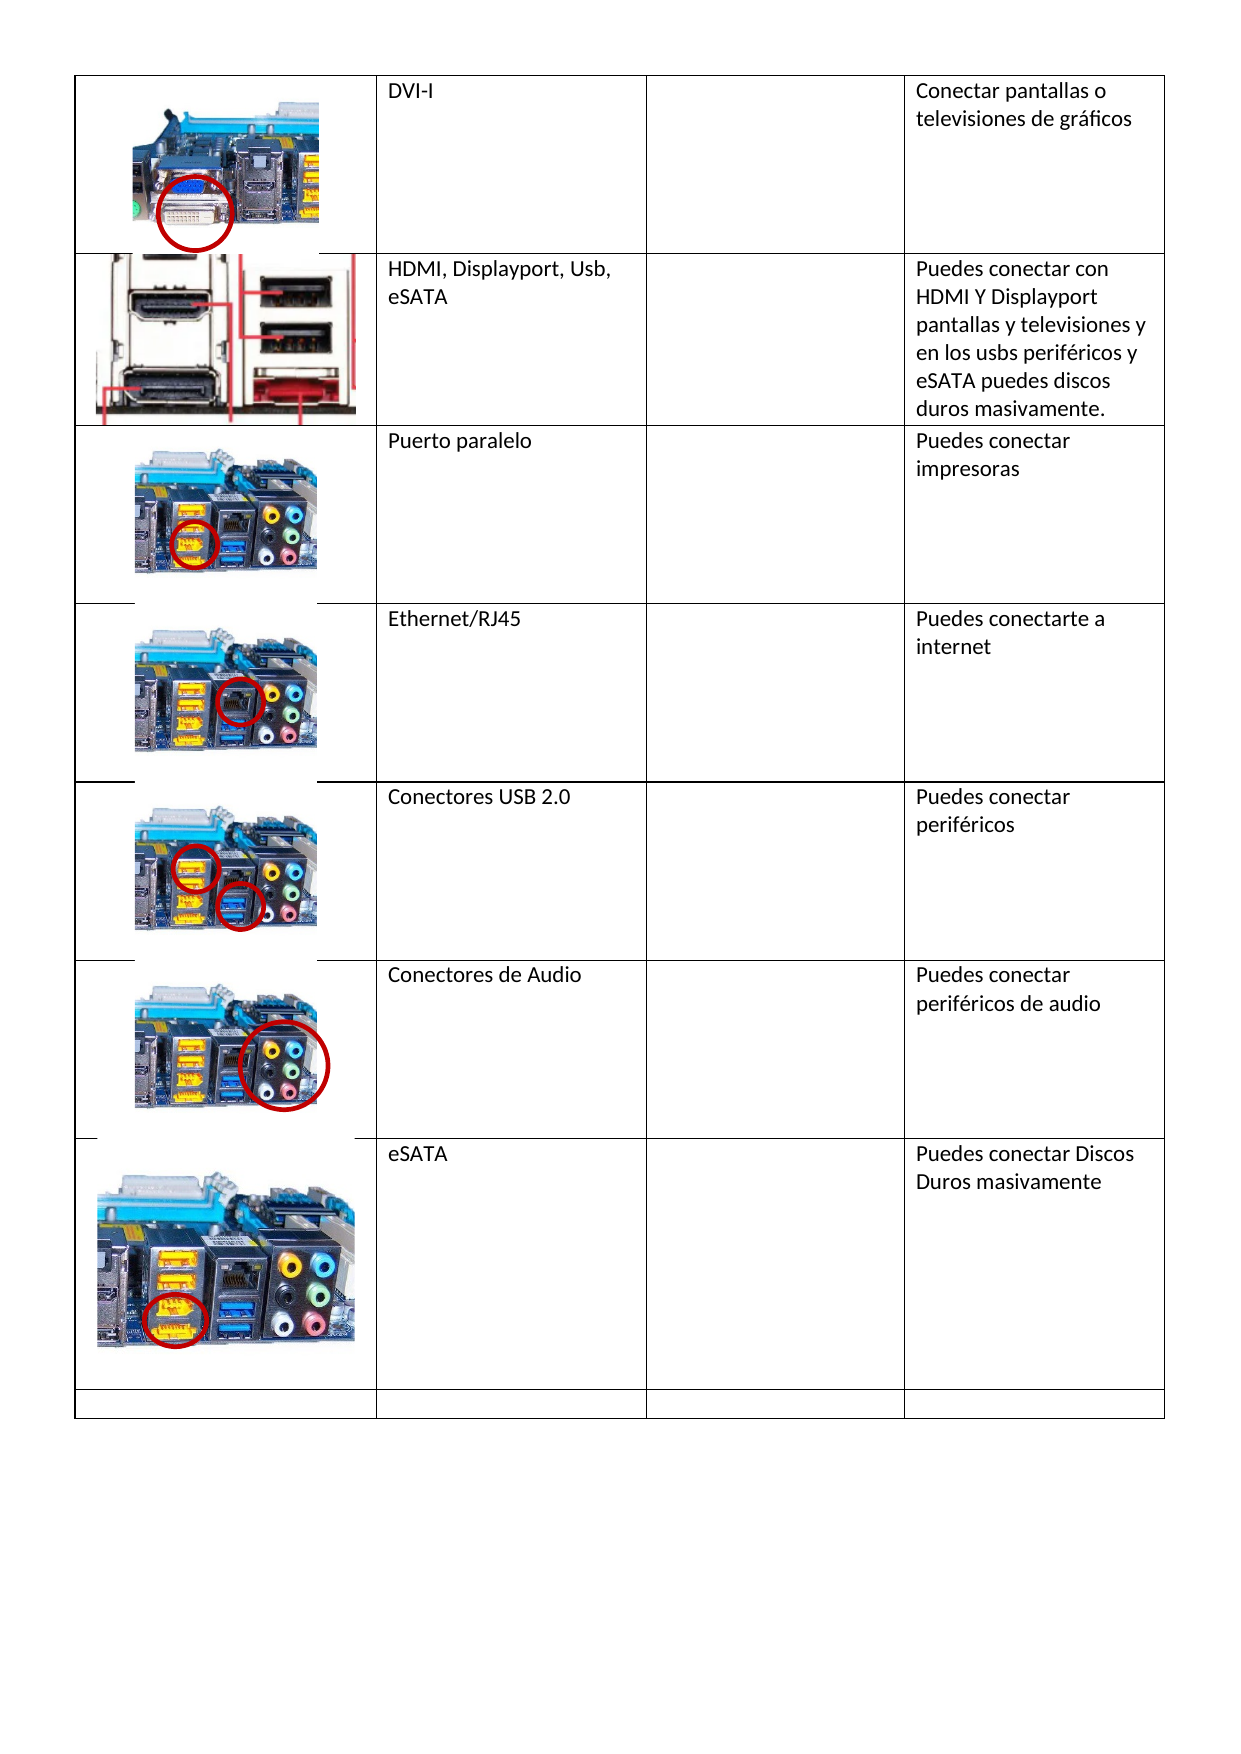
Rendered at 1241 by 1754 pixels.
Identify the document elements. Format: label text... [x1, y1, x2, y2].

table_cell [647, 1139, 904, 1389]
table_cell Conectores de Audio [377, 961, 646, 1138]
table_cell Puedes conectar periféricos [905, 783, 1164, 959]
table_cell [76, 783, 134, 959]
table_cell [647, 961, 904, 1138]
table_cell [76, 254, 95, 425]
table_cell DVI-I [377, 76, 646, 253]
table_cell [647, 783, 904, 959]
table_cell Conectar pantallas o televisiones de gráficos [905, 76, 1164, 253]
table_cell Puerto paralelo [377, 426, 646, 603]
picture [97, 426, 355, 1389]
table_cell [76, 1390, 376, 1418]
table_cell [76, 426, 134, 603]
table_cell Puedes conectarte a internet [905, 604, 1164, 781]
table_cell [317, 783, 376, 959]
table_cell [356, 254, 376, 425]
table_cell [76, 961, 134, 1138]
table_cell Conectores USB 2.0 [377, 783, 646, 959]
table_cell [76, 1139, 97, 1389]
table_cell [647, 426, 904, 603]
picture [243, 1025, 317, 1107]
table_cell [905, 1390, 1164, 1418]
table_cell [647, 1390, 904, 1418]
table_cell eSATA [377, 1139, 646, 1389]
table_cell [76, 604, 134, 781]
table_cell [355, 1139, 376, 1389]
table_cell [647, 76, 904, 253]
table_cell [377, 1390, 646, 1418]
table_cell [317, 1042, 325, 1089]
table_cell Puedes conectar periféricos de audio [905, 961, 1164, 1138]
table_cell [317, 961, 376, 1138]
table_cell HDMI, Displayport, Usb, eSATA [377, 254, 646, 425]
table_cell Puedes conectar con HDMI Y Displayport pantallas y televisiones y en los usbs periféricos y eSATA puedes discos duros masivamente. [905, 254, 1164, 425]
table_cell Puedes conectar impresoras [905, 426, 1164, 603]
table_cell [647, 254, 904, 425]
picture [95, 76, 356, 425]
table_cell [317, 604, 376, 781]
table_cell [76, 76, 132, 253]
table_cell Puedes conectar Discos Duros masivamente [905, 1139, 1164, 1389]
table_cell [319, 76, 376, 253]
table_cell [317, 426, 376, 603]
table_cell [647, 604, 904, 781]
table_cell Ethernet/RJ45 [377, 604, 646, 781]
